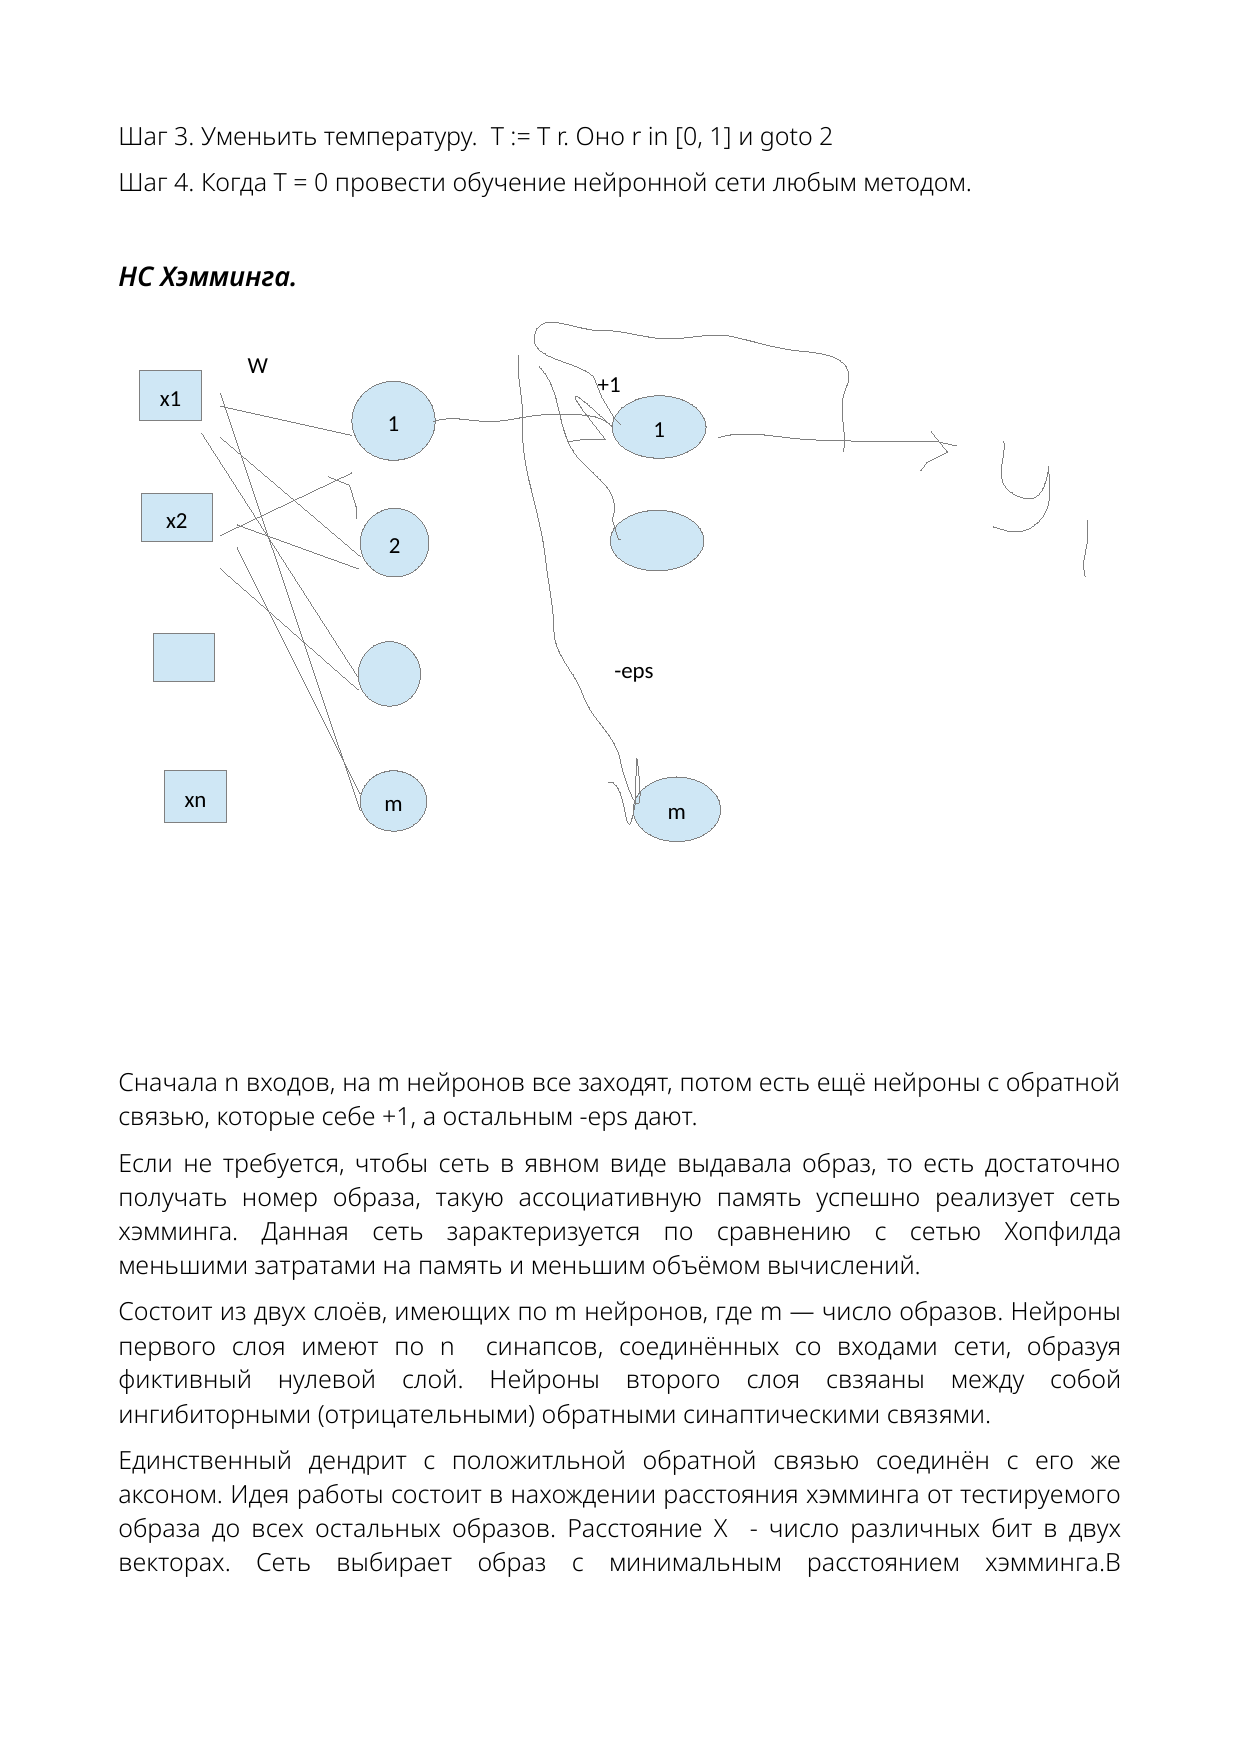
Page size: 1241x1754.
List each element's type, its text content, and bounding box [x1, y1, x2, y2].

text Шаг 3. Уменьить температуру. T := T r. Оно r in [0, 1] и goto 2 [118, 118, 1122, 152]
subtitle НС Хэмминга. [118, 258, 1122, 295]
text Шаг 4. Когда Т = 0 провести обучение нейронной сети любым методом. [118, 165, 1122, 199]
text Состоит из двух слоёв, имеющих по m нейронов, где m — число образов. Нейроны первого слоя имеют по n синапсов, соединённых со входами сети, образуя фиктивный нулевой слой. Нейроны второго слоя свзяаны между собой ингибиторными (отрицательными) обратными синаптическими связями. [118, 1294, 1122, 1430]
text Единственный дендрит с положитльной обратной связью соединён с его же аксоном. Идея работы состоит в нахождении расстояния хэмминга от тестируемого образа до всех остальных образов. Расстояние Х - число различных бит в двух векторах. Сеть выбирает образ с минимальным расстоянием хэмминга.В [118, 1443, 1122, 1579]
text Если не требуется, чтобы сеть в явном виде выдавала образ, то есть достаточно получать номер образа, такую ассоциативную память успешно реализует сеть хэмминга. Данная сеть зарактеризуется по сравнению с сетью Хопфилда меньшими затратами на память и меньшим объёмом вычислений. [118, 1145, 1122, 1282]
text Сначала n входов, на m нейронов все заходят, потом есть ещё нейроны с обратной связью, которые себе +1, а остальным -eps дают. [118, 1065, 1122, 1133]
